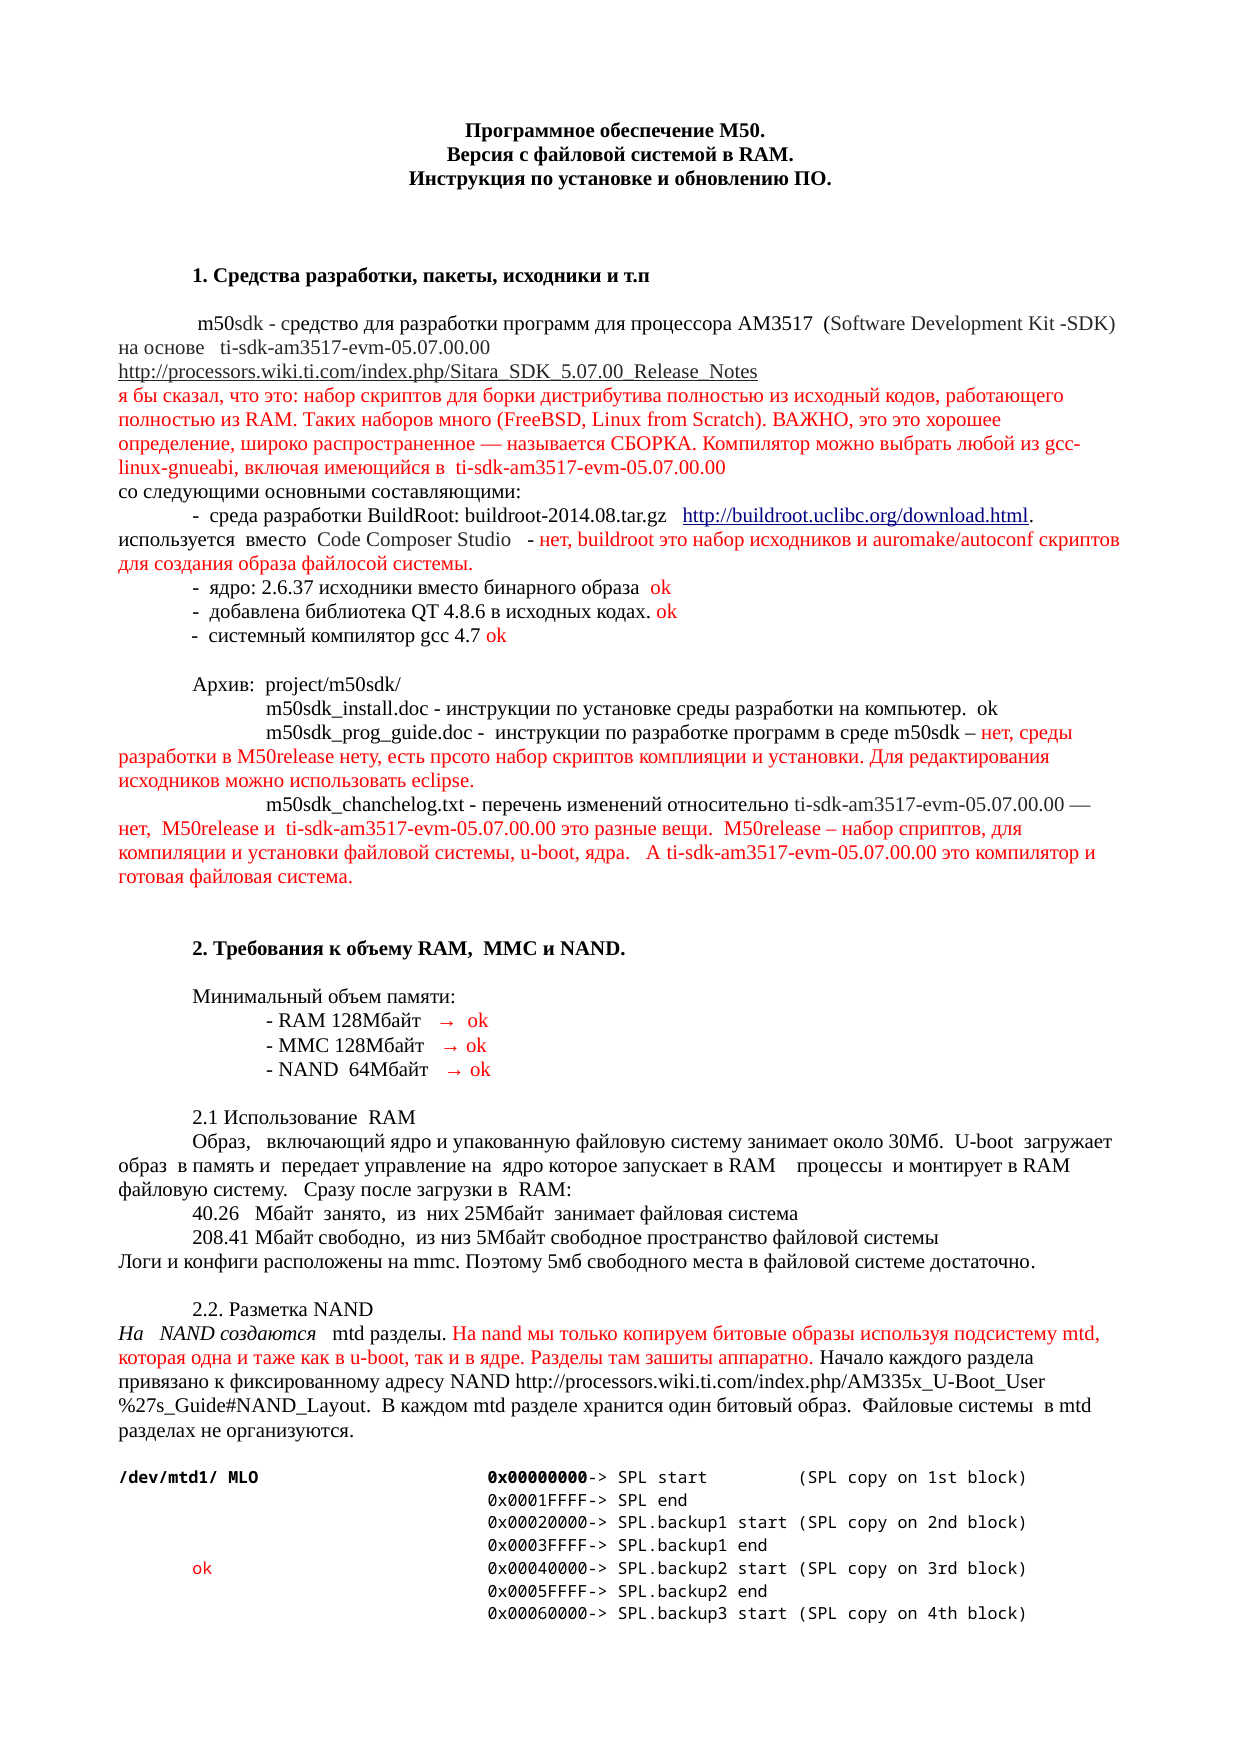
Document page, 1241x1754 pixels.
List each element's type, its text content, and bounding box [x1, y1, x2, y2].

text m50sdk_chanchelog.txt - перечень изменений относительно ti-sdk-am3517-evm-05.07.00.00 — нет, M50release и ti-sdk-am3517-evm-05.07.00.00 это разные вещи. M50release – набор сприптов, для компиляции и установки файловой системы, u-boot, ядра. А ti-sdk-am3517-evm-05.07.00.00 это компилятор и готовая файловая система. [118, 792, 1122, 888]
text m50sdk - средство для разработки программ для процессора AM3517 (Software Development Kit -SDK) на основе ti-sdk-am3517-evm-05.07.00.00 http://processors.wiki.ti.com/index.php/Sitara_SDK_5.07.00_Release_Notes [118, 311, 1122, 383]
text 0x00060000-> SPL.backup3 start (SPL copy on 4th block) [118, 1602, 1122, 1624]
text На NAND создаются mtd разделы. На nand мы только копируем битовые образы используя подсистему mtd, которая одна и таже как в u-boot, так и в ядре. Разделы там зашиты аппаратно. Начало каждого раздела привязано к фиксированному адресу NAND http://processors.wiki.ti.com/index.php/AM335x_U-Boot_User%27s_Guide#NAND_Layout. В каждом mtd разделе хранится один битовый образ. Файловые системы в mtd разделах не организуются. [118, 1321, 1122, 1442]
text Архив: project/m50sdk/ [118, 672, 1122, 696]
text 0x00020000-> SPL.backup1 start (SPL copy on 2nd block) [118, 1511, 1122, 1534]
text 2.2. Разметка NAND [118, 1297, 1122, 1321]
text - ядро: 2.6.37 исходники вместо бинарного образа ok [118, 575, 1122, 599]
text 0x0001FFFF-> SPL end [118, 1488, 1122, 1511]
text ok 0x00040000-> SPL.backup2 start (SPL copy on 3rd block) [118, 1556, 1122, 1579]
text m50sdk_install.doc - инструкции по установке среды разработки на компьютер. ok [118, 696, 1122, 720]
text - системный компилятор gcc 4.7 ok [118, 623, 1122, 647]
text m50sdk_prog_guide.doc - инструкции по разработке программ в среде m50sdk – нет, среды разработки в M50release нету, есть прсото набор скриптов комплияции и установки. Для редактирования исходников можно использовать eclipse. [118, 720, 1122, 792]
text 208.41 Мбайт свободно, из низ 5Мбайт свободное пространство файловой системы [118, 1225, 1122, 1249]
text со следующими основными составляющими: [118, 479, 1122, 503]
text 1. Средства разработки, пакеты, исходники и т.п [118, 262, 1122, 287]
text - NAND 64Mбайт → ok [118, 1057, 1122, 1081]
text - среда разработки BuildRoot: buildroot-2014.08.tar.gz http://buildroot.uclibc.org/download.html. используется вместо Code Composer Studio - нет, buildroot это набор исходников и auromake/autoconf скриптов для создания образа файлосой системы. [118, 503, 1122, 575]
text 0x0003FFFF-> SPL.backup1 end [118, 1534, 1122, 1556]
text 2.1 Использование RAM [118, 1105, 1122, 1129]
text я бы сказал, что это: набор скриптов для борки дистрибутива полностью из исходный кодов, работающего полностью из RAM. Таких наборов много (FreeBSD, Linux from Scratch). ВАЖНО, это это хорошее определение, широко распространенное — называется СБОРКА. Компилятор можно выбрать любой из gcc-linux-gnueabi, включая имеющийся в ti-sdk-am3517-evm-05.07.00.00 [118, 383, 1122, 479]
text Образ, включающий ядро и упакованную файловую систему занимает около 30Мб. U-boot загружает образ в память и передает управление на ядро которое запускает в RAM процессы и монтирует в RAM файловую систему. Сразу после загрузки в RAM: [118, 1129, 1122, 1201]
text 40.26 Мбайт занято, из них 25Мбайт занимает файловая система [118, 1201, 1122, 1225]
text Программное обеспечение М50. [118, 118, 1122, 142]
text - RAM 128Mбайт → ok [118, 1008, 1122, 1032]
text 2. Требования к объему RAM, ММС и NAND. [118, 936, 1122, 960]
text Логи и конфиги расположены на mmc. Поэтому 5мб свободного места в файловой системе достаточно. [118, 1249, 1122, 1273]
text Инструкция по установке и обновлению ПО. [118, 166, 1122, 190]
text Версия с файловой системой в RAM. [118, 142, 1122, 166]
text - добавлена библиотека QT 4.8.6 в исходных кодах. ok [118, 599, 1122, 623]
text Минимальный объем памяти: [118, 984, 1122, 1008]
text 0x0005FFFF-> SPL.backup2 end [118, 1579, 1122, 1602]
text /dev/mtd1/ MLO 0x00000000-> SPL start (SPL copy on 1st block) [118, 1466, 1122, 1488]
text - MMC 128Mбайт → ok [118, 1032, 1122, 1057]
